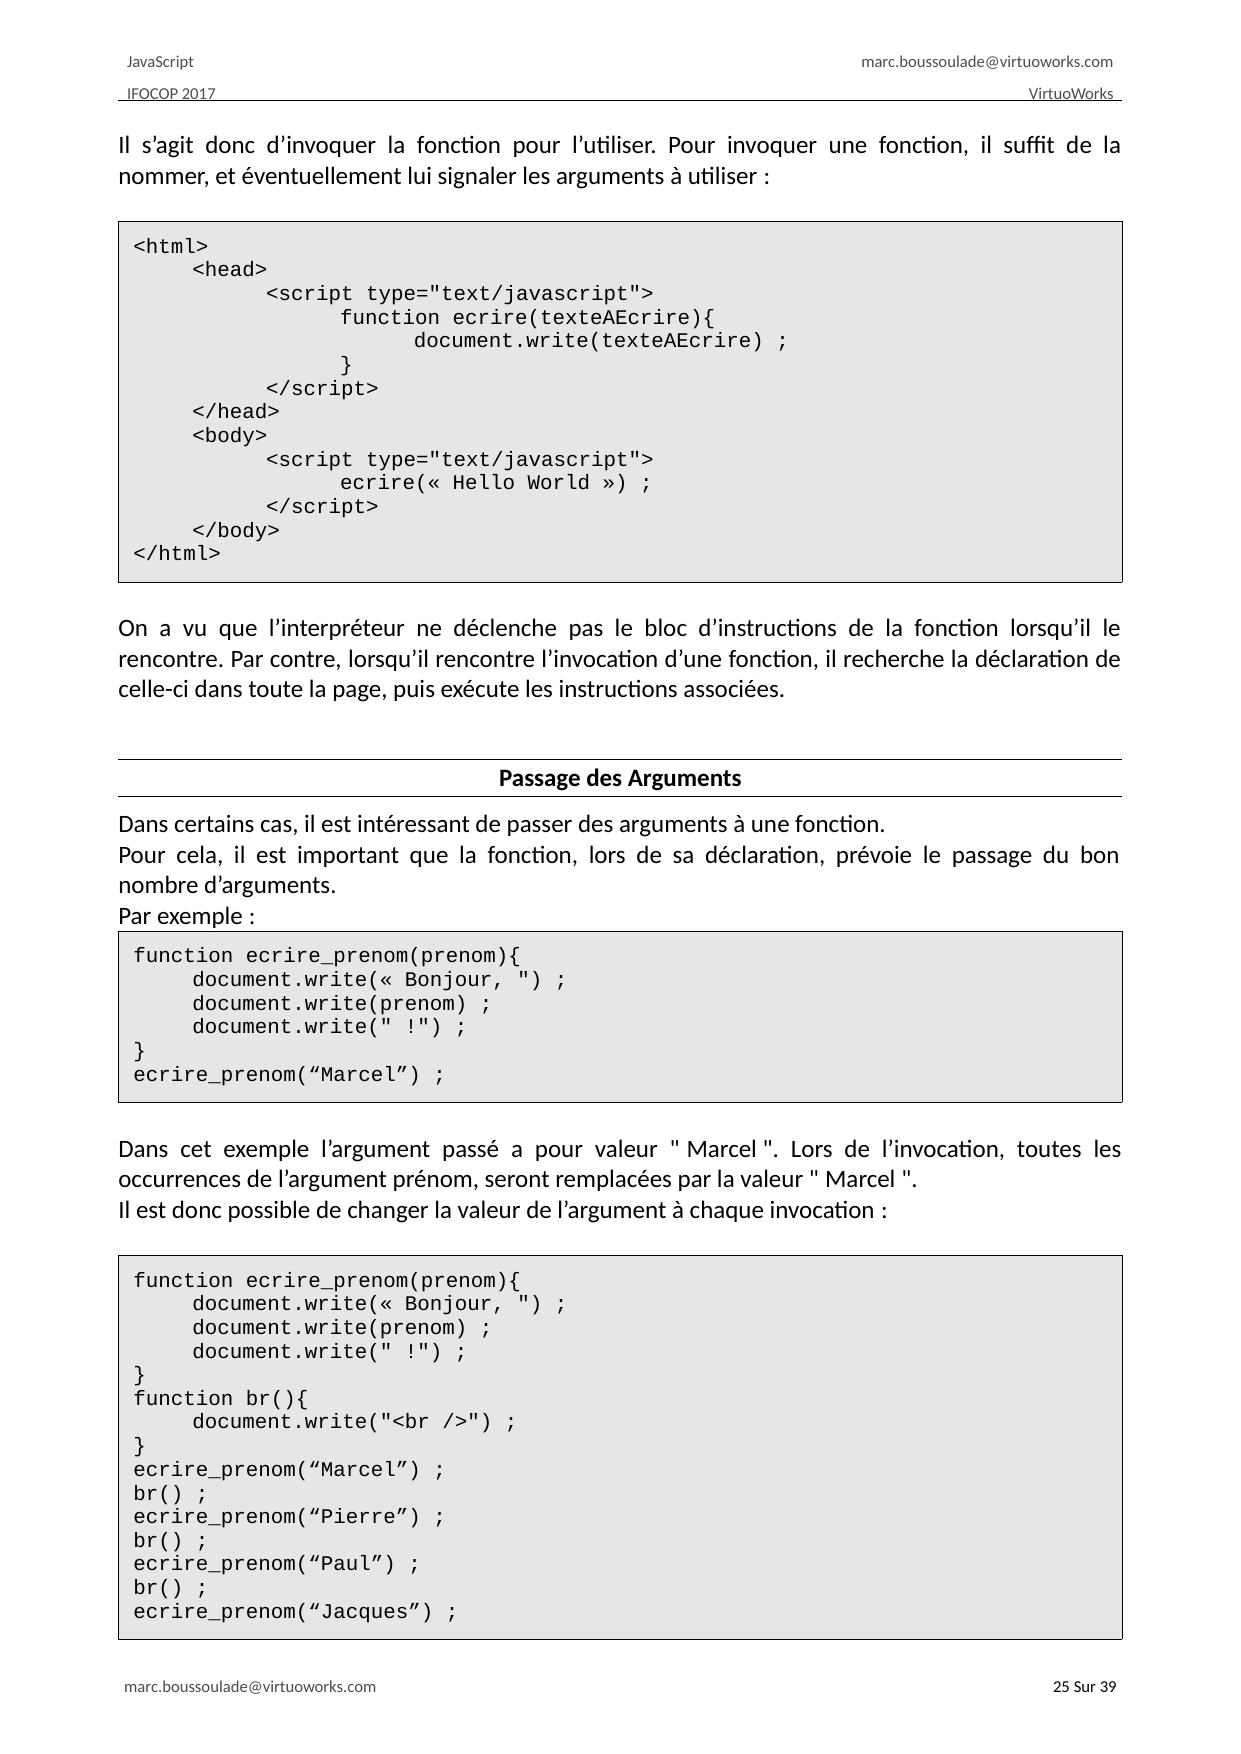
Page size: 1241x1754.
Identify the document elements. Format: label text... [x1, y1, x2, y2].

text } [416, 339, 422, 346]
text <body> [119, 410, 1122, 434]
text } [207, 1420, 213, 1427]
text } [195, 1349, 201, 1357]
text } [195, 1420, 201, 1427]
text On a vu que l’interpréteur ne déclenche pas le bloc d’instructions de la fonction lorsqu’il le rencontre. Par contre, lorsqu’il rencontre l’invocation d’une fonction, il recherche la déclaration de celle-ci dans toute la page, puis exécute les instructions associées. [118, 612, 1122, 704]
text <script type="text/javascript"> [119, 434, 1122, 457]
text br() ; [119, 1562, 1122, 1586]
text document.write("<br />") ; [119, 1397, 1122, 1420]
text } [119, 339, 1122, 363]
text Par exemple : [118, 900, 1122, 931]
text document.write(« Bonjour, ") ; [119, 954, 1122, 978]
text } [195, 1025, 201, 1032]
text document.write(prenom) ; [119, 1302, 1122, 1326]
text </script> [119, 481, 1122, 505]
text function ecrire(texteAEcrire){ [119, 292, 1122, 316]
text ecrire_prenom(“Paul”) ; [119, 1538, 1122, 1562]
text document.write(« Bonjour, ") ; [119, 1278, 1122, 1302]
text <head> [119, 244, 1122, 268]
text <html> [119, 222, 1122, 244]
text ecrire_prenom(“Pierre”) ; [119, 1491, 1122, 1515]
text document.write(texteAEcrire) ; [119, 316, 1122, 339]
text } [119, 1349, 1122, 1373]
text } [119, 1025, 1122, 1049]
text Il est donc possible de changer la valeur de l’argument à chaque invocation : [118, 1194, 1122, 1224]
text </body> [119, 505, 1122, 528]
text ecrire_prenom(“Jacques”) ; [119, 1586, 1122, 1639]
subtitle Passage des Arguments [118, 760, 1122, 796]
text function ecrire_prenom(prenom){ [119, 1256, 1122, 1278]
text ecrire(« Hello World ») ; [119, 457, 1122, 481]
text } [207, 1349, 213, 1357]
text } [233, 1349, 238, 1357]
text Dans cet exemple l’argument passé a pour valeur " Marcel ". Lors de l’invocation, toutes les occurrences de l’argument prénom, seront remplacées par la valeur " Marcel ". [118, 1133, 1122, 1194]
text </html> [119, 528, 1122, 582]
text </script> [119, 363, 1122, 386]
text function br(){ [119, 1373, 1122, 1397]
text ecrire_prenom(“Marcel”) ; [119, 1049, 1122, 1102]
text document.write(" !") ; [119, 1326, 1122, 1349]
text Il s’agit donc d’invoquer la fonction pour l’utiliser. Pour invoquer une fonction, il suffit de la nommer, et éventuellement lui signaler les arguments à utiliser : [118, 129, 1122, 190]
text } [119, 1420, 1122, 1444]
text Pour cela, il est important que la fonction, lors de sa déclaration, prévoie le passage du bon nombre d’arguments. [118, 839, 1122, 900]
text Dans certains cas, il est intéressant de passer des arguments à une fonction. [118, 808, 1122, 839]
text } [429, 339, 435, 346]
text } [207, 1025, 213, 1032]
text document.write(prenom) ; [119, 978, 1122, 1001]
text function ecrire_prenom(prenom){ [119, 932, 1122, 954]
text br() ; [119, 1468, 1122, 1491]
text br() ; [119, 1515, 1122, 1538]
text document.write(" !") ; [119, 1001, 1122, 1025]
text </head> [119, 386, 1122, 410]
text ecrire_prenom(“Marcel”) ; [119, 1444, 1122, 1468]
text <script type="text/javascript"> [119, 268, 1122, 292]
